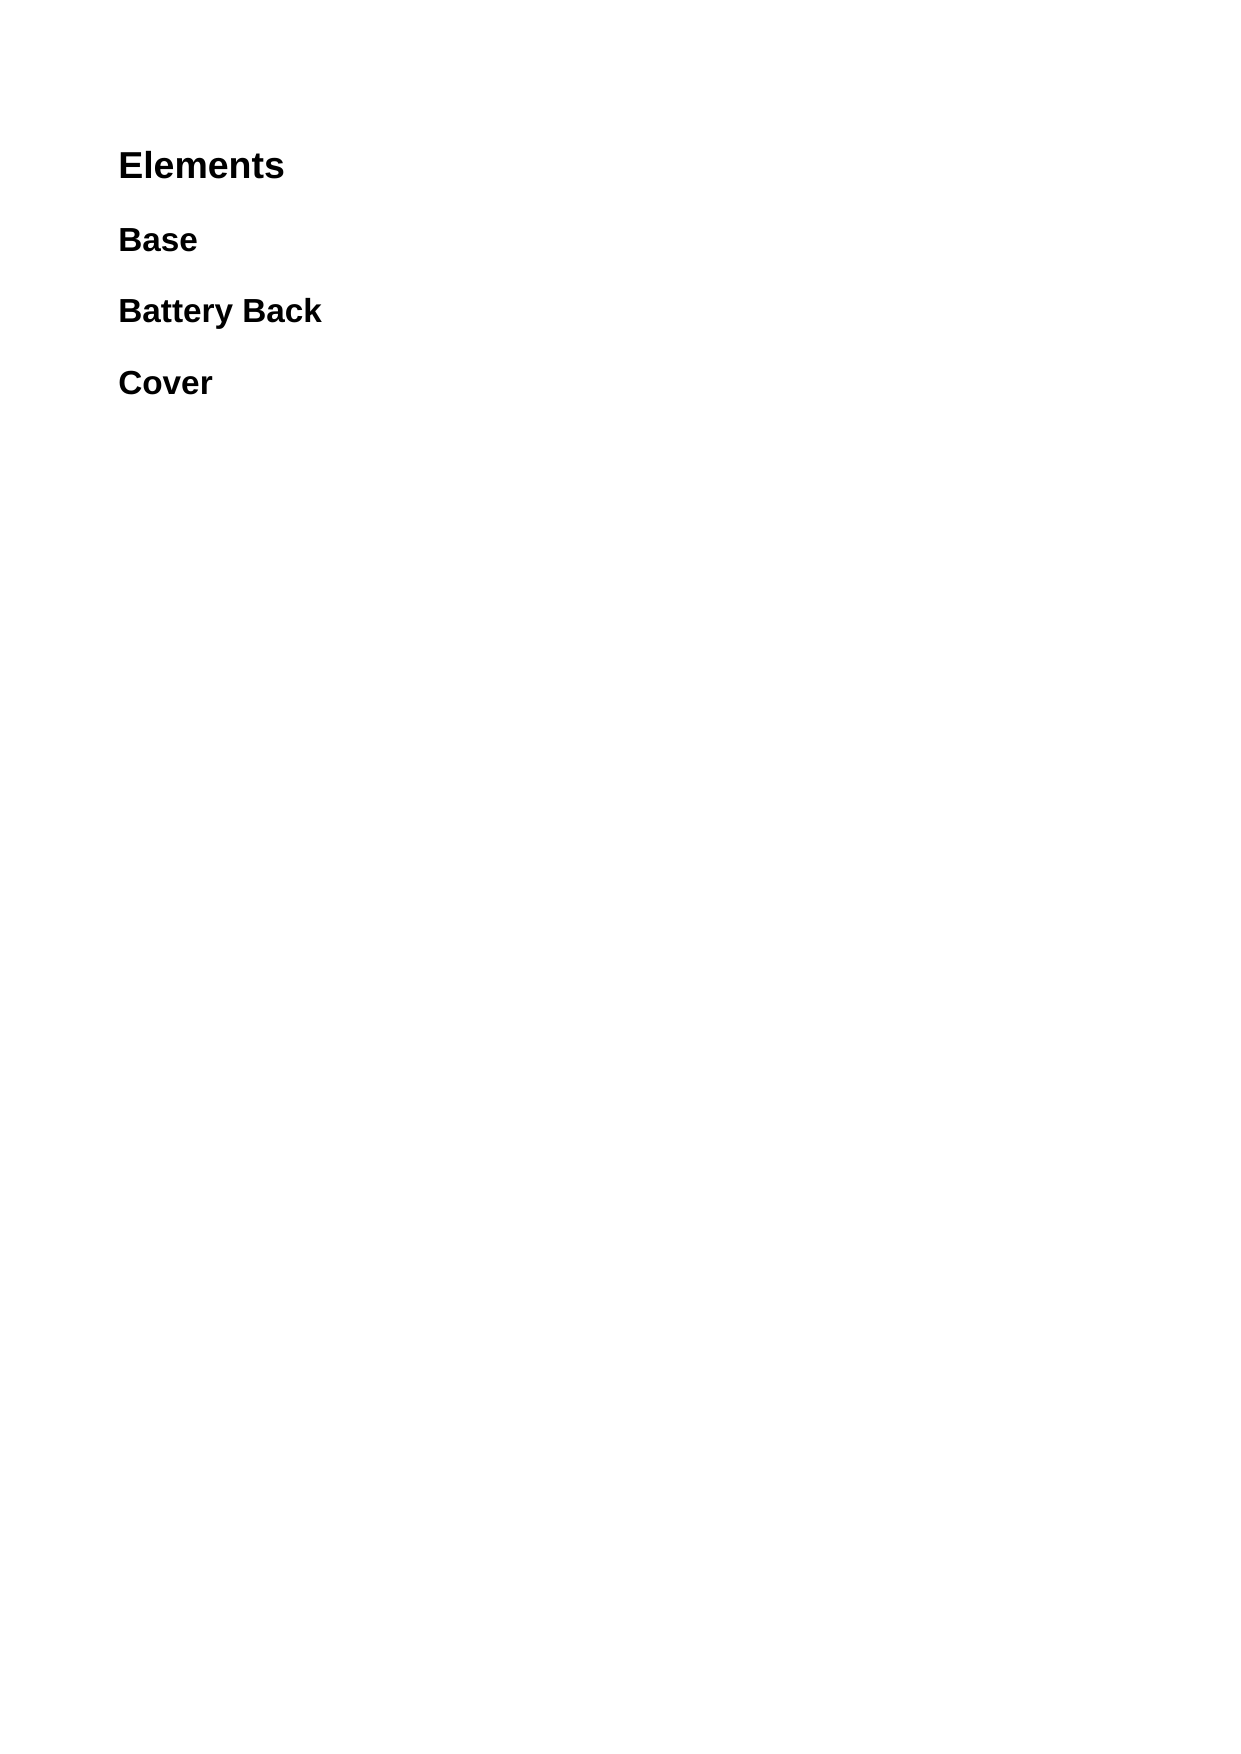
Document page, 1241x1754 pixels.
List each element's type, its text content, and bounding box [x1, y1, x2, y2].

subtitle Base [118, 219, 1122, 258]
subtitle Elements [118, 143, 1122, 186]
subtitle Cover [118, 363, 1122, 402]
subtitle Battery Back [118, 291, 1122, 330]
